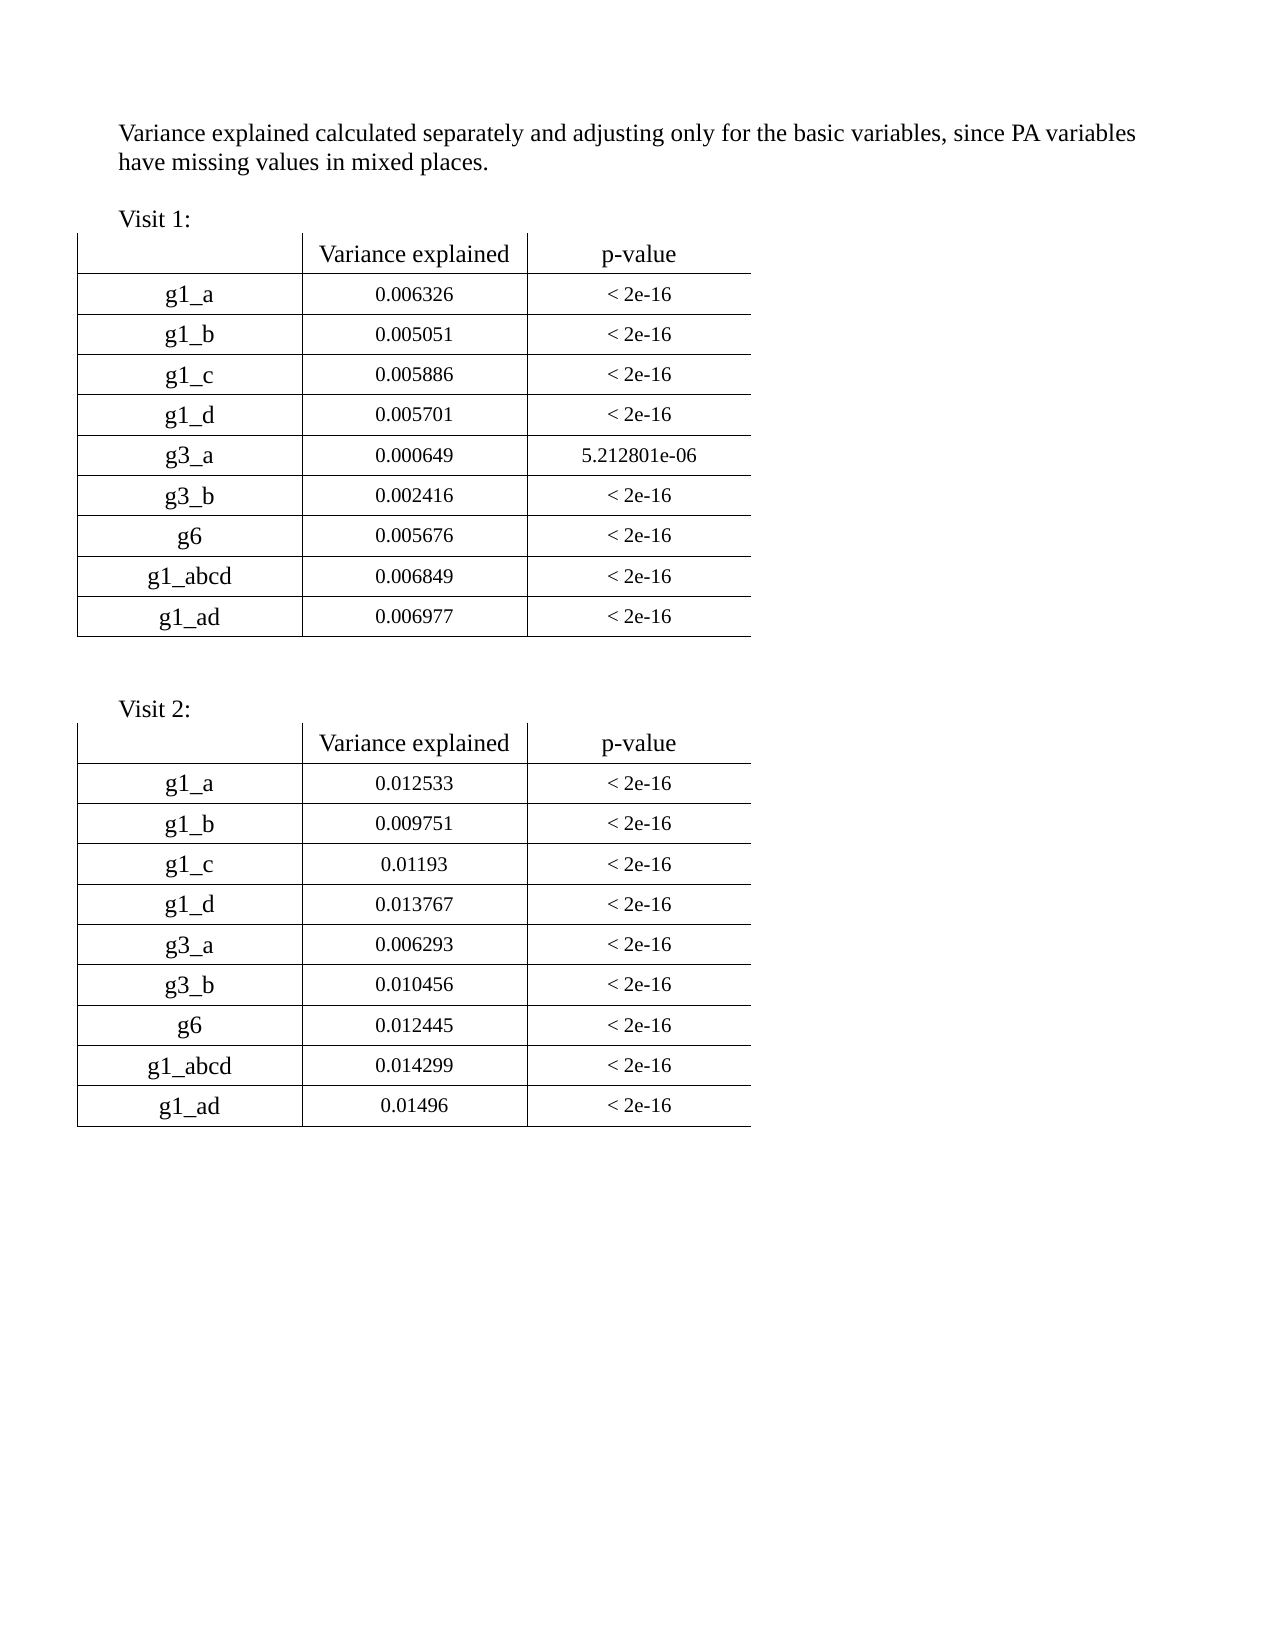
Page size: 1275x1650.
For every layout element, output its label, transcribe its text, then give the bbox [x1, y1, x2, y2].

table_cell 5.212801e-06 [528, 436, 751, 475]
table_cell g1_d [78, 885, 302, 924]
table_cell 0.002416 [303, 476, 527, 515]
table_cell 0.013767 [303, 885, 527, 924]
table_cell < 2e-16 [528, 885, 751, 924]
table_cell < 2e-16 [528, 516, 751, 556]
table_cell g1_abcd [78, 557, 302, 596]
table_cell g1_ad [78, 597, 302, 636]
table_cell < 2e-16 [528, 1006, 751, 1045]
table_header Variance explained [303, 233, 527, 273]
table_cell g1_a [78, 764, 302, 803]
table_cell 0.014299 [303, 1046, 527, 1085]
table_cell g1_abcd [78, 1046, 302, 1085]
table_cell g1_c [78, 844, 302, 884]
table_cell < 2e-16 [528, 476, 751, 515]
table_cell g3_b [78, 476, 302, 515]
table_cell 0.005676 [303, 516, 527, 556]
table_cell 0.000649 [303, 436, 527, 475]
table_cell g1_d [78, 395, 302, 434]
table_cell g1_ad [78, 1086, 302, 1126]
table_cell 0.006293 [303, 925, 527, 964]
table_cell 0.010456 [303, 965, 527, 1004]
table_cell < 2e-16 [528, 1046, 751, 1085]
table_header [78, 233, 302, 273]
table_cell < 2e-16 [528, 844, 751, 884]
table_cell < 2e-16 [528, 355, 751, 394]
table_cell 0.009751 [303, 804, 527, 843]
table_header p-value [528, 723, 751, 763]
table_cell < 2e-16 [528, 395, 751, 434]
table_cell 0.005886 [303, 355, 527, 394]
table_cell g1_b [78, 804, 302, 843]
table_cell g6 [78, 1006, 302, 1045]
table_cell < 2e-16 [528, 764, 751, 803]
table_cell g3_a [78, 925, 302, 964]
table_cell 0.005051 [303, 315, 527, 354]
table_cell 0.005701 [303, 395, 527, 434]
table_cell 0.006849 [303, 557, 527, 596]
table_cell < 2e-16 [528, 557, 751, 596]
table_cell < 2e-16 [528, 804, 751, 843]
table_cell < 2e-16 [528, 597, 751, 636]
table_cell 0.01496 [303, 1086, 527, 1126]
table_cell 0.012533 [303, 764, 527, 803]
table_header Variance explained [303, 723, 527, 763]
table_cell g3_b [78, 965, 302, 1004]
table_header p-value [528, 233, 751, 273]
table_cell < 2e-16 [528, 965, 751, 1004]
table_cell g1_c [78, 355, 302, 394]
text Visit 1: [118, 204, 1157, 233]
text Visit 2: [118, 694, 1157, 722]
table_cell < 2e-16 [528, 315, 751, 354]
table_header [78, 723, 302, 763]
table_cell < 2e-16 [528, 274, 751, 314]
table_cell g3_a [78, 436, 302, 475]
text Variance explained calculated separately and adjusting only for the basic variables, since PA variables have missing values in mixed places. [118, 118, 1157, 176]
table_cell 0.01193 [303, 844, 527, 884]
table_cell < 2e-16 [528, 1086, 751, 1126]
table_cell 0.006326 [303, 274, 527, 314]
table_cell 0.012445 [303, 1006, 527, 1045]
table_cell g1_b [78, 315, 302, 354]
table_cell < 2e-16 [528, 925, 751, 964]
table_cell g6 [78, 516, 302, 556]
table_cell g1_a [78, 274, 302, 314]
table_cell 0.006977 [303, 597, 527, 636]
